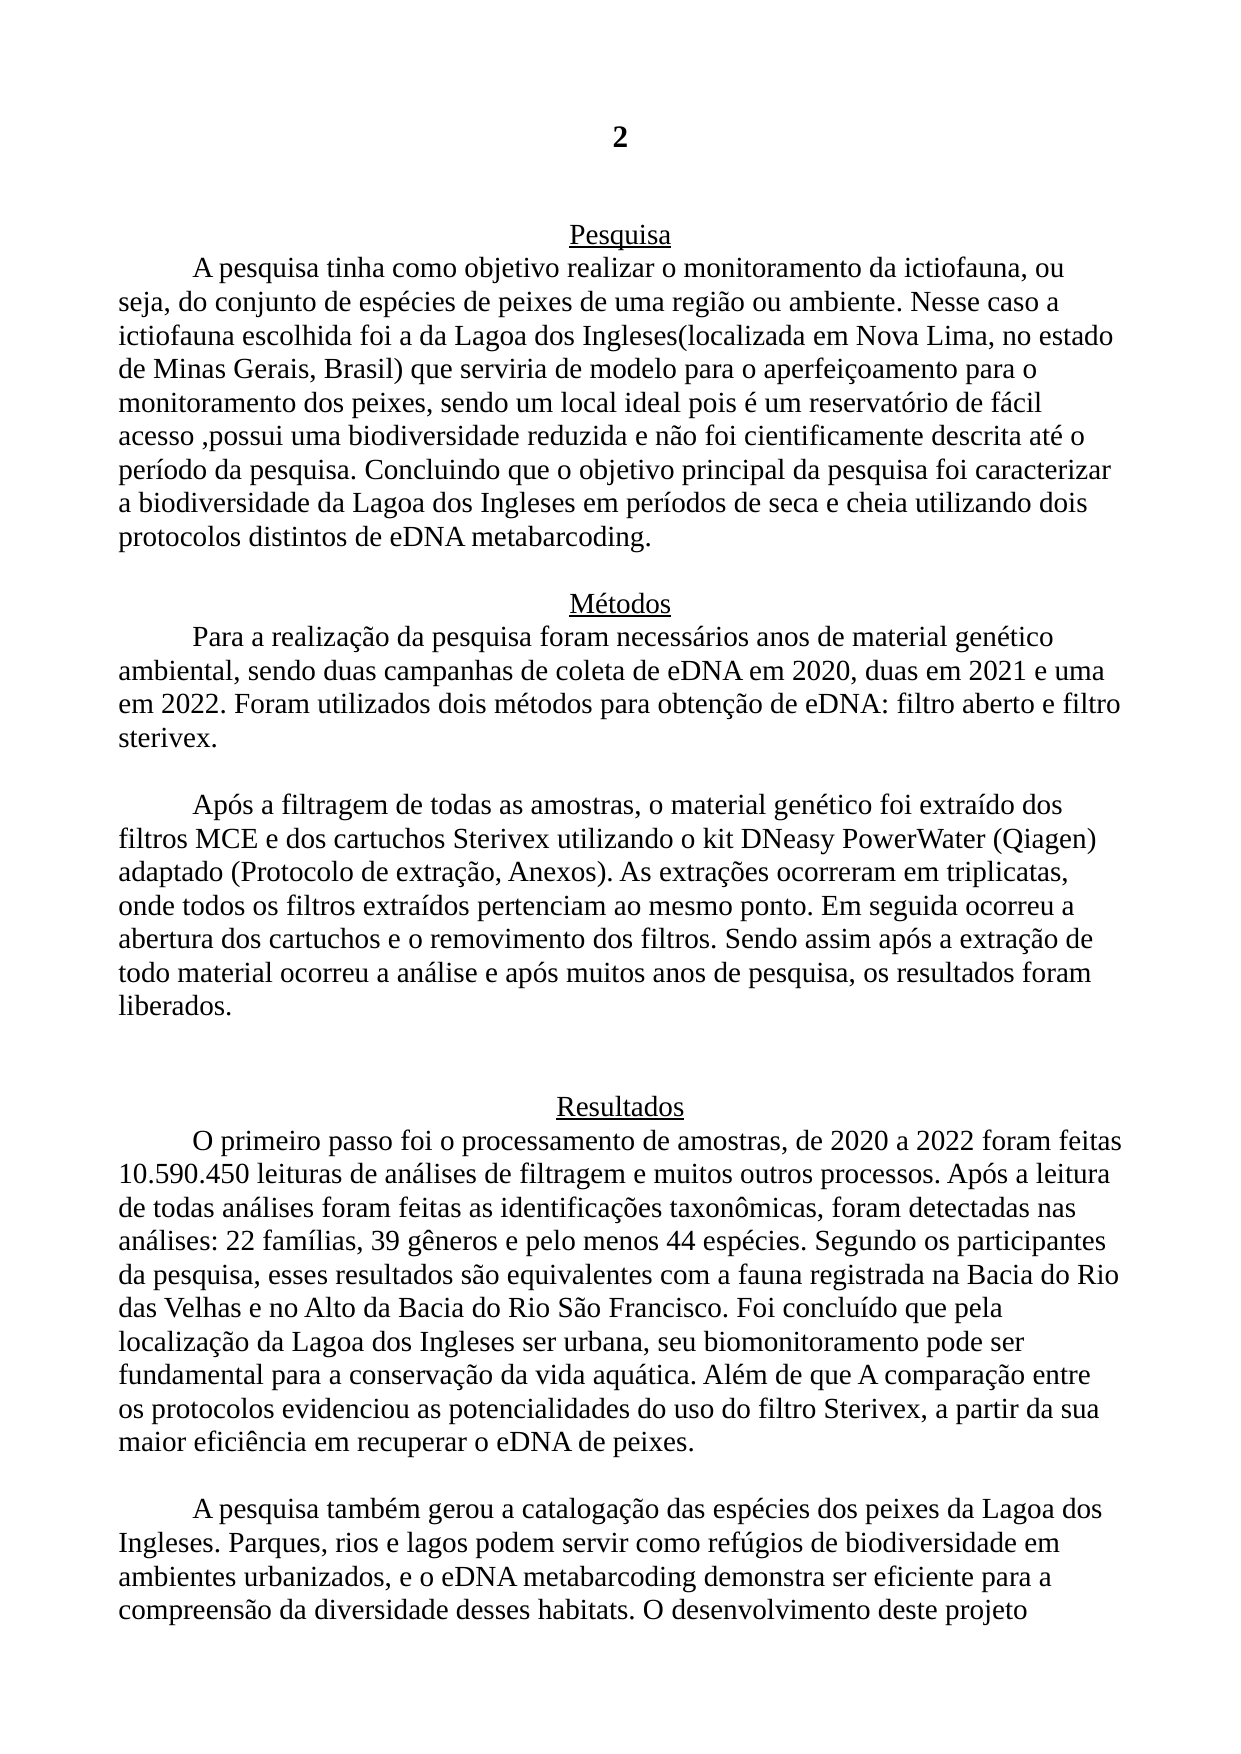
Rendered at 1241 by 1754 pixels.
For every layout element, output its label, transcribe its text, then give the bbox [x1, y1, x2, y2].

text A pesquisa tinha como objetivo realizar o monitoramento da ictiofauna, ou seja, do conjunto de espécies de peixes de uma região ou ambiente. Nesse caso a ictiofauna escolhida foi a da Lagoa dos Ingleses(localizada em Nova Lima, no estado de Minas Gerais, Brasil) que serviria de modelo para o aperfeiçoamento para o monitoramento dos peixes, sendo um local ideal pois é um reservatório de fácil acesso ,possui uma biodiversidade reduzida e não foi cientificamente descrita até o período da pesquisa. Concluindo que o objetivo principal da pesquisa foi caracterizar a biodiversidade da Lagoa dos Ingleses em períodos de seca e cheia utilizando dois protocolos distintos de eDNA metabarcoding. [118, 251, 1122, 552]
text A pesquisa também gerou a catalogação das espécies dos peixes da Lagoa dos Ingleses. Parques, rios e lagos podem servir como refúgios de biodiversidade em ambientes urbanizados, e o eDNA metabarcoding demonstra ser eficiente para a compreensão da diversidade desses habitats. O desenvolvimento deste projeto [118, 1492, 1122, 1626]
text Resultados [118, 1089, 1122, 1123]
text Para a realização da pesquisa foram necessários anos de material genético ambiental, sendo duas campanhas de coleta de eDNA em 2020, duas em 2021 e uma em 2022. Foram utilizados dois métodos para obtenção de eDNA: filtro aberto e filtro sterivex. [118, 619, 1122, 754]
text Após a filtragem de todas as amostras, o material genético foi extraído dos filtros MCE e dos cartuchos Sterivex utilizando o kit DNeasy PowerWater (Qiagen) adaptado (Protocolo de extração, Anexos). As extrações ocorreram em triplicatas, onde todos os filtros extraídos pertenciam ao mesmo ponto. Em seguida ocorreu a abertura dos cartuchos e o removimento dos filtros. Sendo assim após a extração de todo material ocorreu a análise e após muitos anos de pesquisa, os resultados foram liberados. [118, 787, 1122, 1022]
text O primeiro passo foi o processamento de amostras, de 2020 a 2022 foram feitas 10.590.450 leituras de análises de filtragem e muitos outros processos. Após a leitura de todas análises foram feitas as identificações taxonômicas, foram detectadas nas análises: 22 famílias, 39 gêneros e pelo menos 44 espécies. Segundo os participantes da pesquisa, esses resultados são equivalentes com a fauna registrada na Bacia do Rio das Velhas e no Alto da Bacia do Rio São Francisco. Foi concluído que pela localização da Lagoa dos Ingleses ser urbana, seu biomonitoramento pode ser fundamental para a conservação da vida aquática. Além de que A comparação entre os protocolos evidenciou as potencialidades do uso do filtro Sterivex, a partir da sua maior eficiência em recuperar o eDNA de peixes. [118, 1123, 1122, 1458]
text Pesquisa [118, 217, 1122, 251]
text Métodos [118, 586, 1122, 619]
